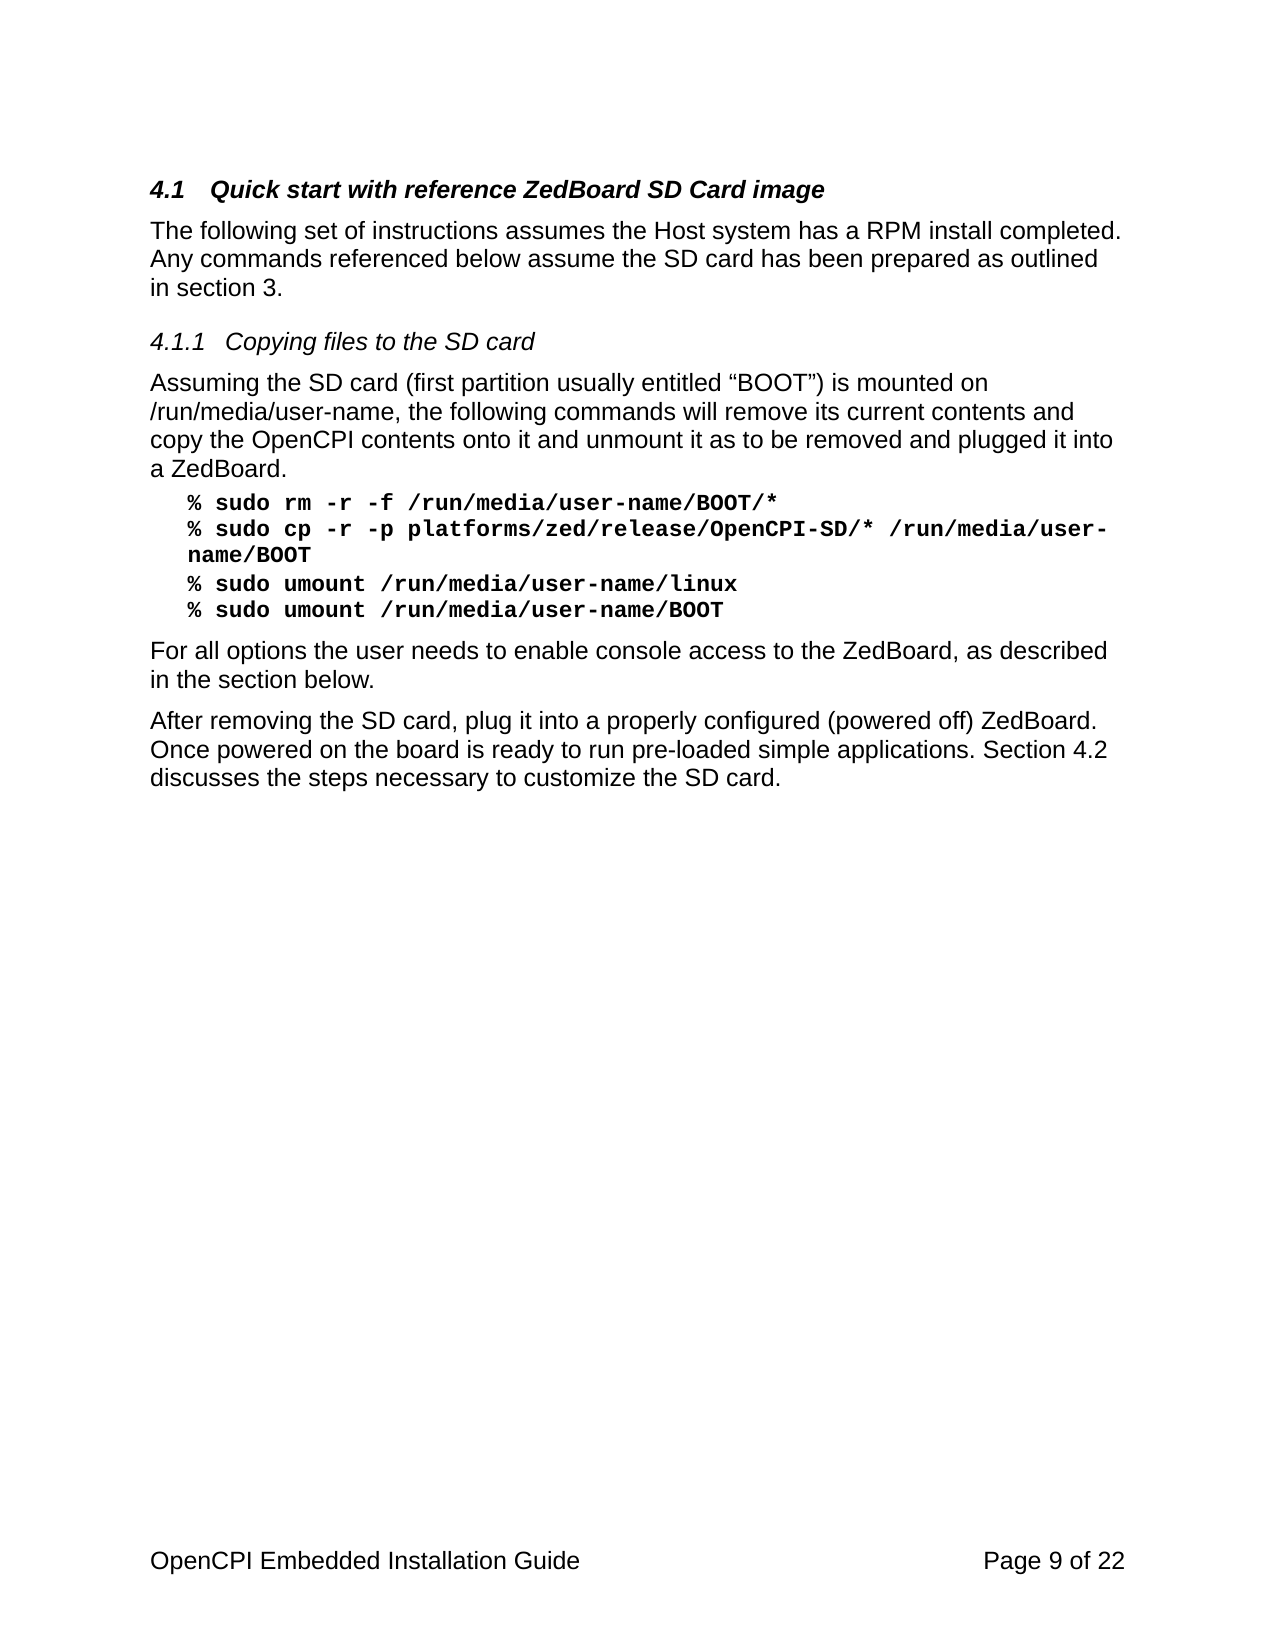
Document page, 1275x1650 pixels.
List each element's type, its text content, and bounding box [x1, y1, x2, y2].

subtitle Copying files to the SD card [150, 327, 1125, 356]
text % sudo umount /run/media/user-name/linux % sudo umount /run/media/user-name/BOOT [187, 572, 1125, 624]
text % sudo rm -r -f /run/media/user-name/BOOT/* % sudo cp -r -p platforms/zed/release/OpenCPI-SD/* /run/media/user-name/BOOT [187, 492, 1125, 569]
text The following set of instructions assumes the Host system has a RPM install completed. Any commands referenced below assume the SD card has been prepared as outlined in section 3. [150, 216, 1125, 302]
text Assuming the SD card (first partition usually entitled “BOOT”) is mounted on /run/media/user-name, the following commands will remove its current contents and copy the OpenCPI contents onto it and unmount it as to be removed and plugged it into a ZedBoard. [150, 368, 1125, 483]
text For all options the user needs to enable console access to the ZedBoard, as described in the section below. [150, 636, 1125, 694]
text After removing the SD card, plug it into a properly configured (powered off) ZedBoard. Once powered on the board is ready to run pre-loaded simple applications. Section 4.2 discusses the steps necessary to customize the SD card. [150, 706, 1125, 792]
subtitle Quick start with reference ZedBoard SD Card image [150, 175, 1125, 204]
